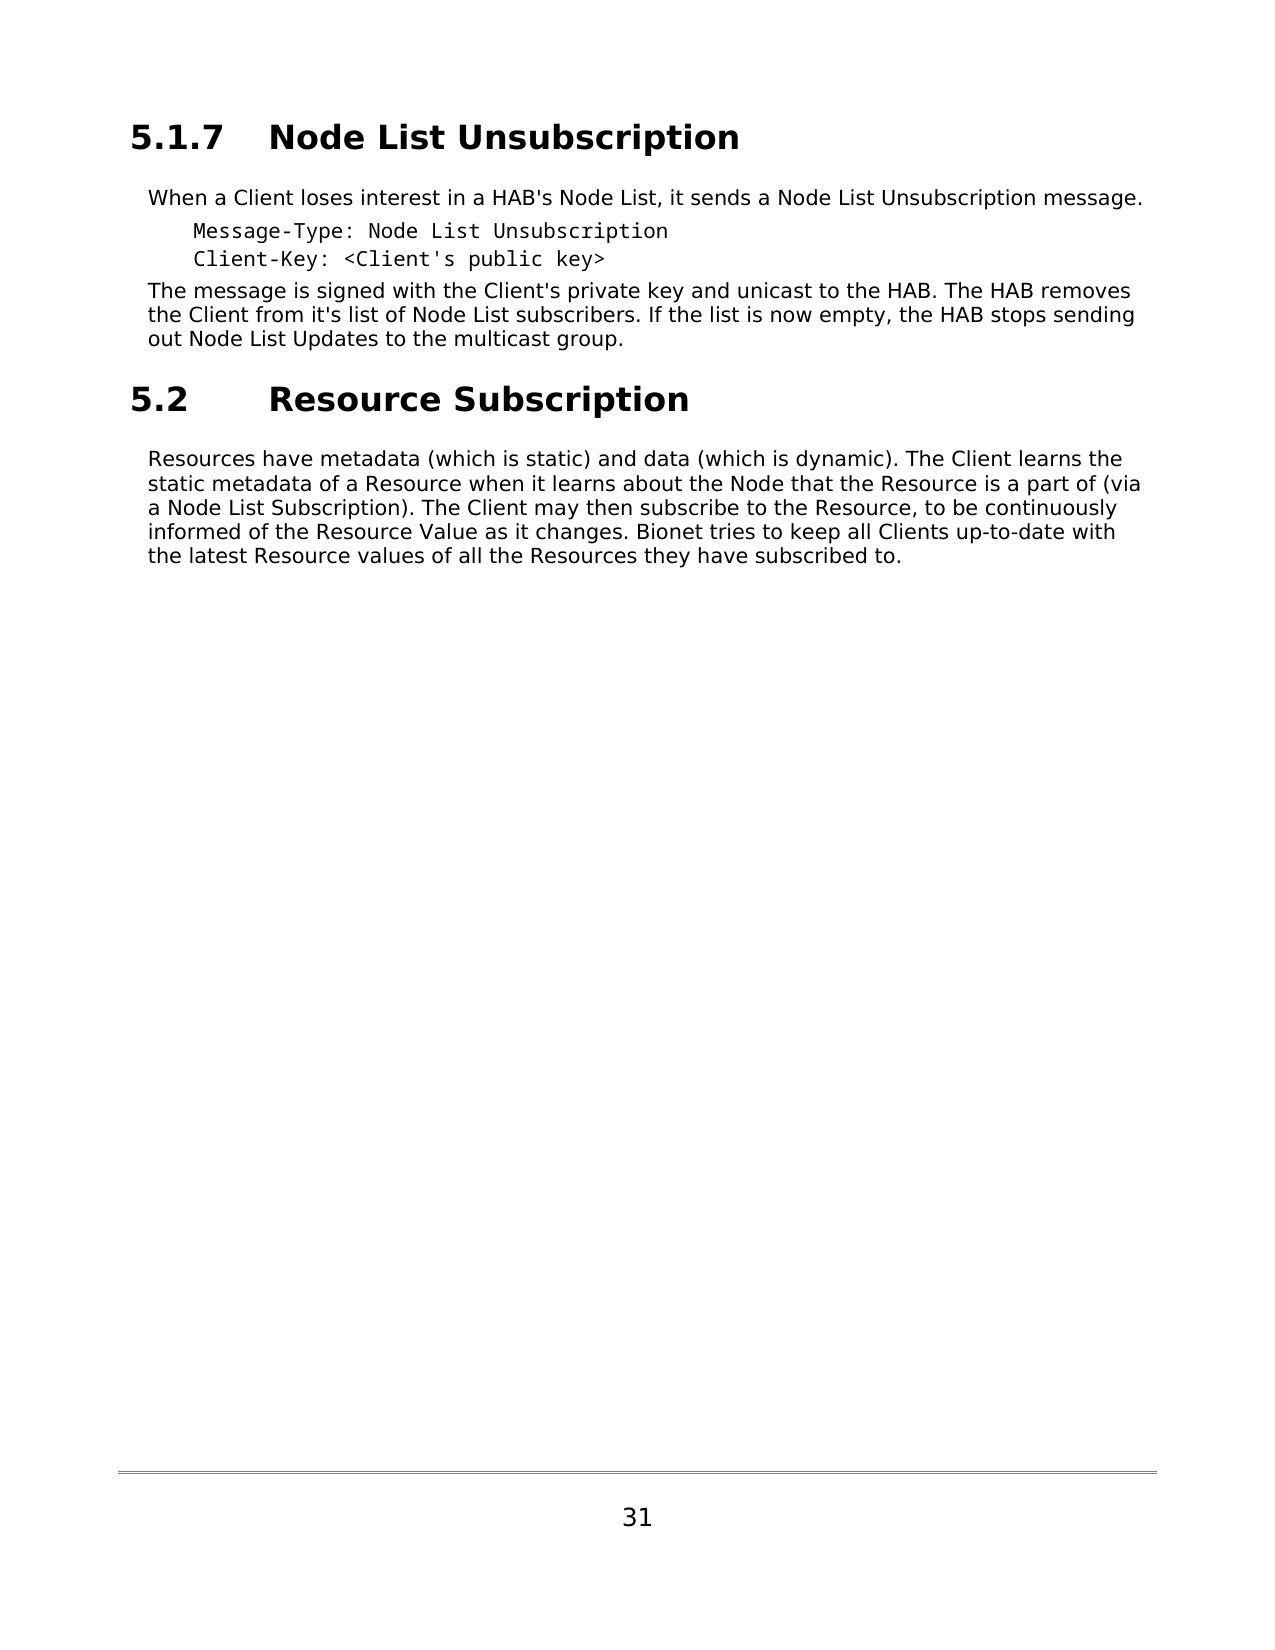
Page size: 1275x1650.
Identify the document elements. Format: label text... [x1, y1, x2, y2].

text When a Client loses interest in a HAB's Node List, it sends a Node List Unsubscription message. [148, 186, 1157, 210]
text Message-Type: Node List Unsubscription [193, 216, 1157, 244]
subtitle Resource Subscription [118, 380, 1157, 419]
text Resources have metadata (which is static) and data (which is dynamic). The Client learns the static metadata of a Resource when it learns about the Node that the Resource is a part of (via a Node List Subscription). The Client may then subscribe to the Resource, to be continuously informed of the Resource Value as it changes. Bionet tries to keep all Clients up-to-date with the latest Resource values of all the Resources they have subscribed to. [148, 447, 1157, 569]
text The message is signed with the Client's private key and unicast to the HAB. The HAB removes the Client from it's list of Node List subscribers. If the list is now empty, the HAB stops sending out Node List Updates to the multicast group. [148, 279, 1157, 352]
subtitle Node List Unsubscription [118, 118, 1157, 157]
text Client-Key: <Client's public key> [193, 244, 1157, 273]
